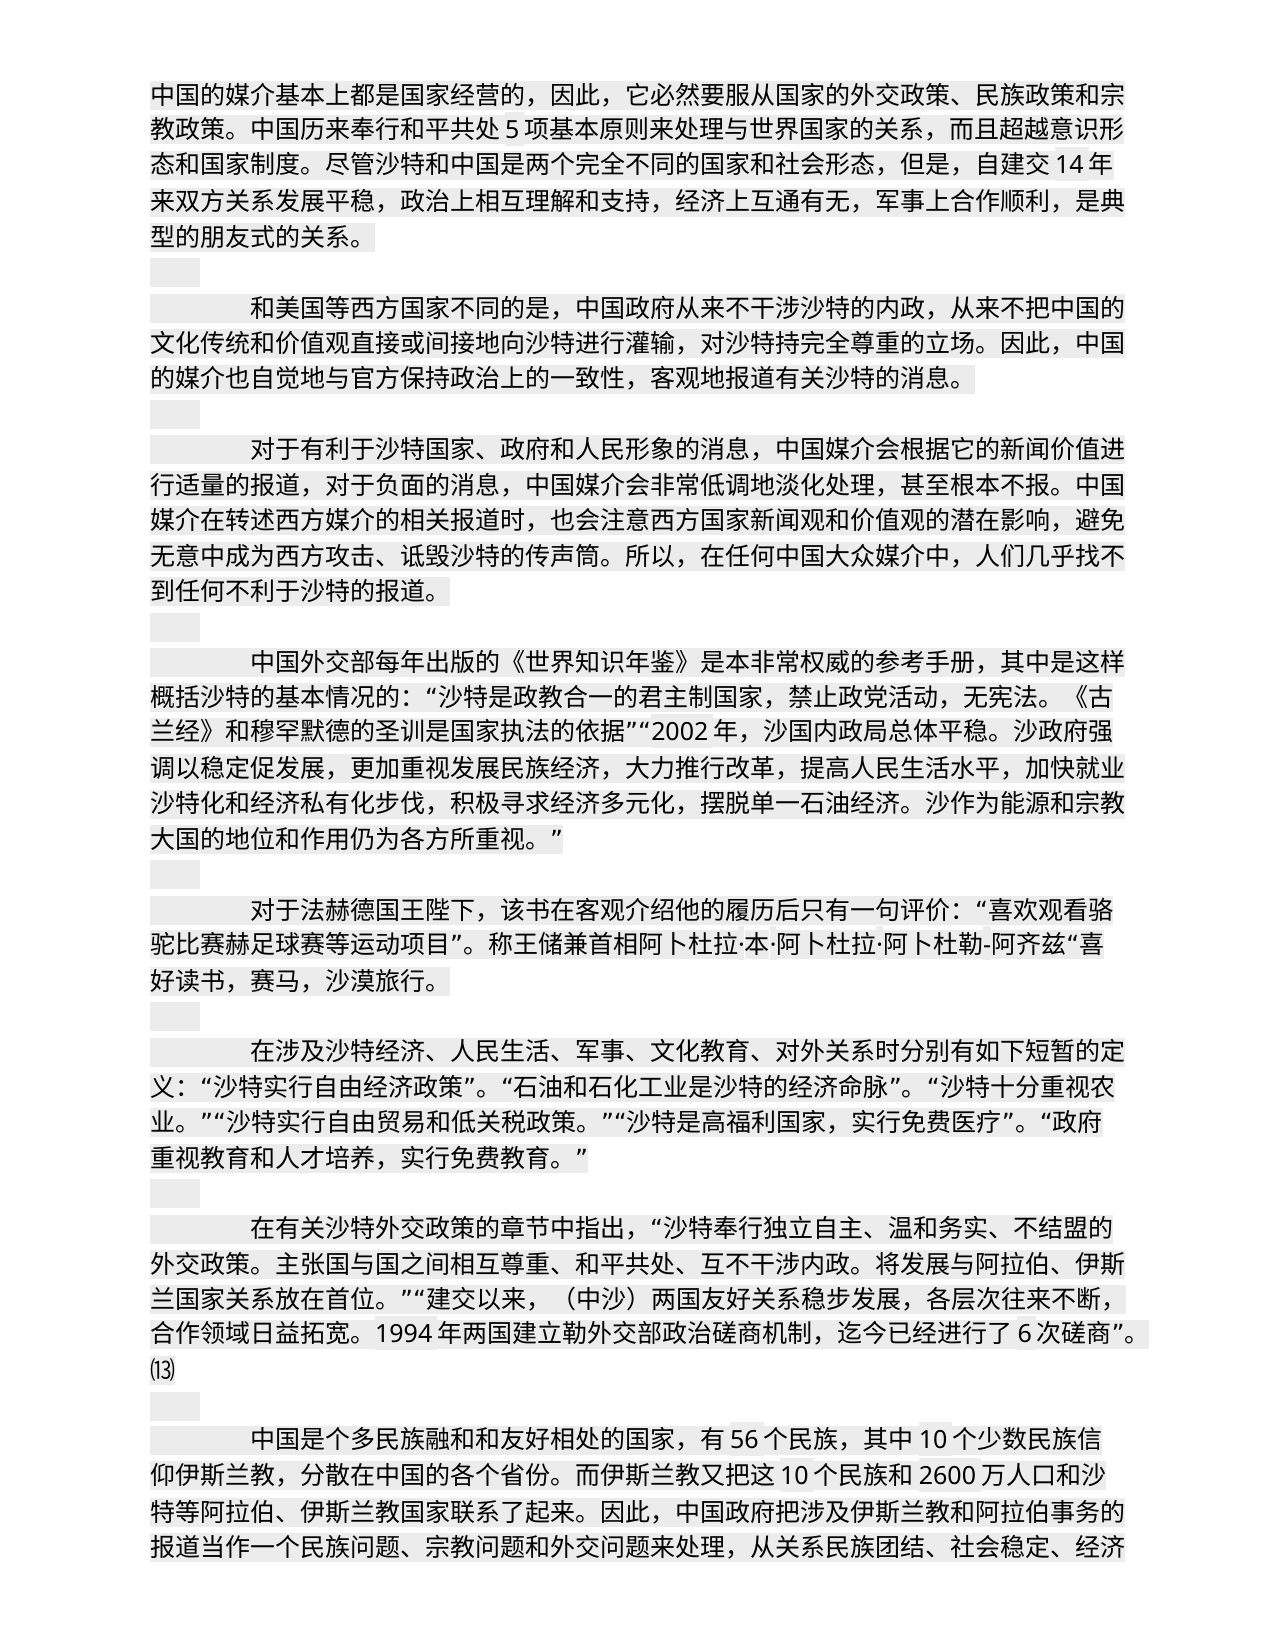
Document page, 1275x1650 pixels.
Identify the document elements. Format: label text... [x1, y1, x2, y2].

text 中国的媒介基本上都是国家经营的，因此，它必然要服从国家的外交政策、民族政策和宗教政策。中国历来奉行和平共处5项基本原则来处理与世界国家的关系，而且超越意识形态和国家制度。尽管沙特和中国是两个完全不同的国家和社会形态，但是，自建交14年来双方关系发展平稳，政治上相互理解和支持，经济上互通有无，军事上合作顺利，是典型的朋友式的关系。 和美国等西方国家不同的是，中国政府从来不干涉沙特的内政，从来不把中国的文化传统和价值观直接或间接地向沙特进行灌输，对沙特持完全尊重的立场。因此，中国的媒介也自觉地与官方保持政治上的一致性，客观地报道有关沙特的消息。 对于有利于沙特国家、政府和人民形象的消息，中国媒介会根据它的新闻价值进行适量的报道，对于负面的消息，中国媒介会非常低调地淡化处理，甚至根本不报。中国媒介在转述西方媒介的相关报道时，也会注意西方国家新闻观和价值观的潜在影响，避免无意中成为西方攻击、诋毁沙特的传声筒。所以，在任何中国大众媒介中，人们几乎找不到任何不利于沙特的报道。 中国外交部每年出版的《世界知识年鉴》是本非常权威的参考手册，其中是这样概括沙特的基本情况的：“沙特是政教合一的君主制国家，禁止政党活动，无宪法。《古兰经》和穆罕默德的圣训是国家执法的依据”“2002年，沙国内政局总体平稳。沙政府强调以稳定促发展，更加重视发展民族经济，大力推行改革，提高人民生活水平，加快就业沙特化和经济私有化步伐，积极寻求经济多元化，摆脱单一石油经济。沙作为能源和宗教大国的地位和作用仍为各方所重视。” 对于法赫德国王陛下，该书在客观介绍他的履历后只有一句评价：“喜欢观看骆驼比赛赫足球赛等运动项目”。称王储兼首相阿卜杜拉·本·阿卜杜拉·阿卜杜勒-阿齐兹“喜好读书，赛马，沙漠旅行。 在涉及沙特经济、人民生活、军事、文化教育、对外关系时分别有如下短暂的定义：“沙特实行自由经济政策”。“石油和石化工业是沙特的经济命脉”。“沙特十分重视农业。”“沙特实行自由贸易和低关税政策。”“沙特是高福利国家，实行免费医疗”。“政府重视教育和人才培养，实行免费教育。” 在有关沙特外交政策的章节中指出，“沙特奉行独立自主、温和务实、不结盟的外交政策。主张国与国之间相互尊重、和平共处、互不干涉内政。将发展与阿拉伯、伊斯兰国家关系放在首位。”“建交以来，（中沙）两国友好关系稳步发展，各层次往来不断，合作领域日益拓宽。1994年两国建立勒外交部政治磋商机制，迄今已经进行了6次磋商”。⒀ 中国是个多民族融和和友好相处的国家，有56个民族，其中10个少数民族信仰伊斯兰教，分散在中国的各个省份。而伊斯兰教又把这10个民族和2600万人口和沙特等阿拉伯、伊斯兰教国家联系了起来。因此，中国政府把涉及伊斯兰教和阿拉伯事务的报道当作一个民族问题、宗教问题和外交问题来处理，从关系民族团结、社会稳定、经济发展和对外关系等高度来加以重视。前中国国家主席****曾在1993年统一战线工作会议上说，“民族宗教问题无小事”。⒁ 中国部分报纸、杂志因为编辑人员的无知，曾经出现过亵渎伊斯兰教的恶劣事件，为此，中国政府从不姑息，坚决处罚。据未经证实的消息，中国政府曾在某一年撤消大约10家报纸主要负责人的职务，以便平息穆斯林的愤怒和惩戒任何违反法律、破坏民族团结、践踏宗教信仰自由的行为。中国政府甚至在1989年天安门事件之后的敏感阶段里，允许北京的穆斯林上街示威，抗议一本非法出版的辱没伊斯兰教的小册子《性风俗》，并最终依法将其作者送进监狱。在笔者的记忆中，没有一家中国媒介曾对沙特进行过恶意的报道。 中国的学术类刊物不少，包括研究单位、政府机关、新闻机构、高等院校和宗教组织出版的季刊、月刊或周刊，它们都在不同的时期围绕不同的话题把沙特的某一个方面、某一个问题当作研究对象，而这些研究刊物基本上都是从纯学术的角度介绍和探讨沙特的政治、外交、经济、石油政策、投资、宗教派别和妇女地位等。在这方面，上海外国语大学主办的《阿拉伯世界》杂志值得一提。这家有24年历史的准学术季刊，是中国唯一专门介绍阿拉伯世界的刊物，内容涉及历史、文化、宗教、政治、经济、语言和外交乃至风俗等所有方面。 据我从所保留的45期季刊中统计，自1985年到1999年14年间，《阿拉伯世界》刊发了42篇与沙特有关的文章，其中，关于沙特社会福利方面的有7篇，涉及教育、扫盲和身体保健等⒂。 关于社会经济建设成就的8篇，从各个方面对沙特王国的建设成就给予肯定⒃。 政治、宗教、外交政策方面的7篇，其中谈到沙特对伊斯兰教的历史贡献，乌里玛与君主制的伊斯兰性，沙特与中国、欧洲国家关系，以及影响沙特政局稳定的因素等⒄。 风土人情的8篇，分别介绍了利雅得、吉达、塔伊夫等沙特著名城市的风光、市政建设、城市特色和人民生活。 人物介绍3篇，分别介绍法赫德国王、宇航员苏莱曼亲王和金融家瓦立德亲王⒅。 此外，还有文化艺术文学等方面的文章4篇，包括介绍沙特建国初期的小说以及当代文学发展概况，并将沙特形容为“文明古国”和“文化大国”⒆。 《阿拉伯世界》季刊的推介工作固然可贵和令人尊敬，但可惜的是，这样一本刊物由于并非大众读物，因此，有机会阅读并从中点滴了解沙特的人也非常有限，主要是从事中东问题研究、阿拉伯语言教学的专家、学者、教师，或者部分外交人员。 新兴的和非主流媒体对沙特和阿拉伯的报道存在某些问题 随着因特网在中国的兴起和发展，中国的网络媒介已经非常发达，成为最快捷、最有效、最吸引人的新兴媒介。中国有5大政府新闻网站，其中包括新华社网站和人民日报网站。新华社的网站排名已经超过了路透社、法新社和美联社和CNN等世界一流媒介的网站。尽管新的调查表明，网民更相信传统媒介网站消息的可靠性，但是，在中国，乃至在全世界的华人圈，最有影响的网站却是新浪和搜狐等商业网站。这些网站由于也转发各种媒介的消息而成为非常有影响力的信息总汇。据不完全统计，大约600家报纸、杂志等新闻机构成为这些商业网站的信息来源，包括外国通讯社、中国通讯社、报纸、杂志、电台和电视台网站的消息，也包括自由撰稿人、独立信息源提供的信息，从而，对政府新闻网站形成巨大的冲击，甚至在某些重大问题的报道上左右和引导了舆论。在中国，一个不容否认的事实是，绝大多数网站都把商业网站作为自己平时获得信息的首选媒介，而不是官方的媒介网站。 问题在于，尽管这些网站都明确规定任何人在论坛发表观点，必须遵守中国的有关法律，但它们毕竟没有官方媒介的忌讳和约束，过多地不加过滤地采用了西方的消息和评论，使大量不利于沙特和阿拉伯、穆斯林的信息和评论充斥网站，甚至允许一些种族主义的言论和肮脏的语言得以张贴。 在这种地方，但凡涉及中东争端、自杀爆炸、基地组织等信息，总能看到一些对阿拉伯人和穆斯林的恶意攻击。一个触目惊心的事实是，尽管中国的中东政策是同情和支持阿拉伯正义事业的，但是，中国的青年人，特别是青年网民已经大部分站在了以色列一边，他们公开在网站论坛上攻击政府的外交政策，强烈抨击中国媒介有关中东问题的报道立场，对客观报道巴勒斯坦问题的记者进行人身攻击，极力贬低巴勒斯坦人、阿拉伯人、穆斯林和伊斯兰教，对美国和以色列充满了同情、崇拜和支持。在以色列的国际形象空前糟糕的同时，它却在中国青年一代中非常有市场，能轻易找到大量的同情者和支持者，形成一种怪现象。形成这一现象，固然和中国当代青年人的世界观、人生观及价值观发生剧烈变化有关，与西方媒介控制和左右世界信息渠道有关，但也与阿拉伯国家对外宣传不力，尤其是对华媒介公关失败有着密切的关系。 沙特和阿拉伯世界需要学习以色列的媒介公关策略 随着美国在阿拉伯国家推行“大中东计划”的展开，阿拉伯世界与美国的分歧、摩擦和矛盾会逐步增多和加深。同时，随着中国与阿拉伯国家合作的深入和拓展，双方建立战略合作伙伴关系，发展互补性经济贸易的前景越来越广阔。沙特，作为一个阿拉伯、伊斯兰教大国，作为一个石油生产与投资大国，中国是沙特巨大的潜在市场。中沙加强交流和合作已经是无可避免的趋势，而沙特应该从战略上重视政府的公共关系工作，重视与中国媒介的沟通和交流。在这个方面，我个人建议，沙特和其他阿拉伯国家都应该学习以色列的媒介公关意识和技巧，反思自己在这方面的欠缺，因为在我16年工作经历中，我有着太多的体会和感想。在我准备这篇论文的时候，在沙特使馆工作的中国秘书好心提醒我，尽量别提以色列，沙特主人或许会不高兴。但是，事实胜于雄辩，如果不能认识自身的不足，仍将无法改变沙特乃至整个阿拉伯世界在与以色列舆论大战中的被动地位。 坦率地说，包括沙特在内的阿拉伯世界普遍不重视同中国媒介打交道。仅从争夺中国舆论和民心这个角度说，22个国家、2亿多人口、地域辽阔的阿拉伯世界输给了几百万人口的弹丸小国以色列。尽管阿拉伯国家在中东争端中处在正义的一方，理应受到同情和支持，尽管以色列占领了阿拉伯世界的土地，这几乎是世界公认的事实。尽管中国同阿拉伯世界保持着传统的友好关系，但是，以色列已经在中国的媒介宣传中产生了巨大的影响。一个简单的事实是，多数中国媒介工作者都在报道和公开表态中持同情和支持阿拉伯国家的立场，但是，私下里，他们越来越多地对以色列表示理解甚至欣赏 [150, 75, 1125, 1562]
